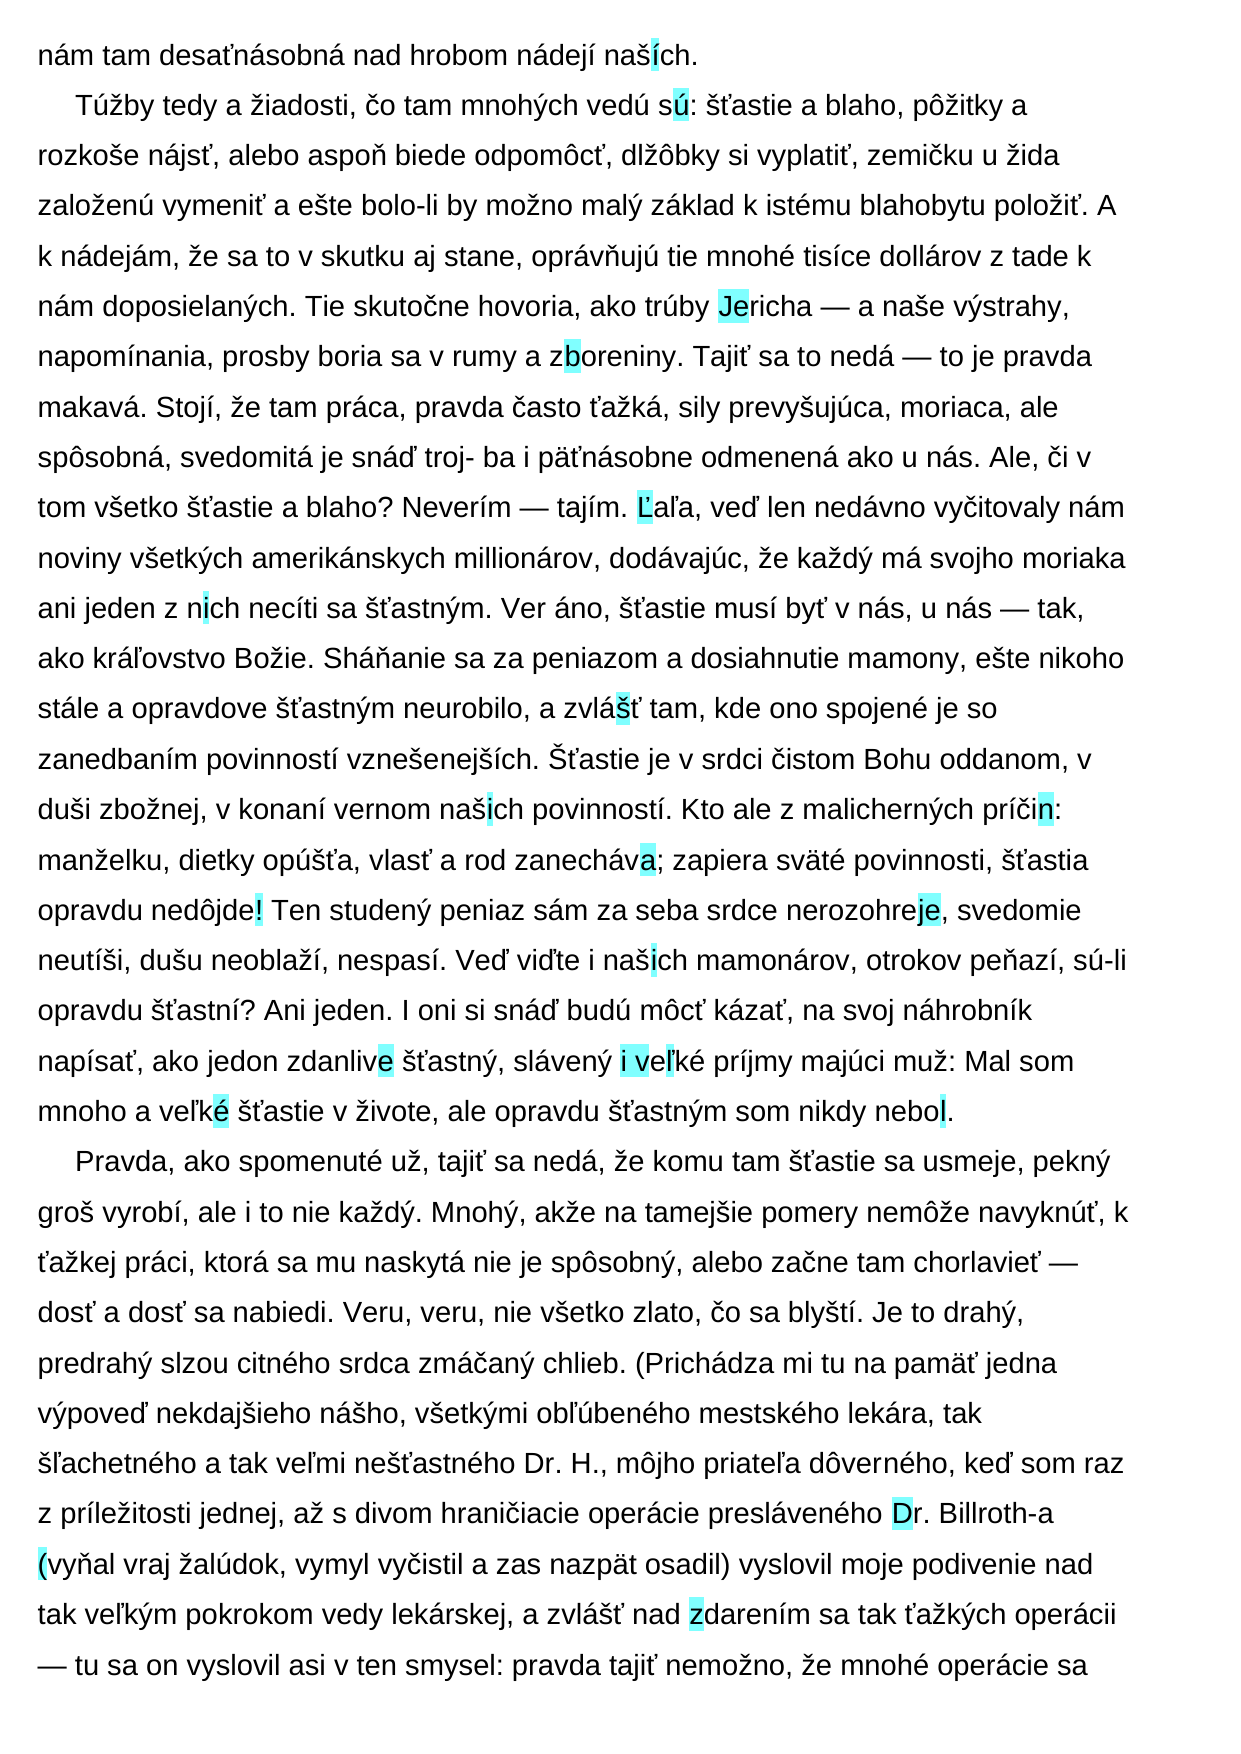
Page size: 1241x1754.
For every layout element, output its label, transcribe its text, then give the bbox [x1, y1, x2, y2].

text Túžby tedy a žiadosti, čo tam mnohých vedú sú: šťastie a blaho, pôžitky a rozkoše nájsť, alebo aspoň biede odpomôcť, dlžôbky si vyplatiť, zemičku u žida založenú vymeniť a ešte bolo-li by možno malý základ k istému blahobytu položiť. A k nádejám, že sa to v skutku aj stane, oprávňujú tie mnohé tisíce dollárov z tade k nám doposielaných. Tie skutočne hovoria, ako trúby Jericha — a naše výstrahy, napomínania, prosby boria sa v rumy a zboreniny. Tajiť sa to nedá — to je pravda makavá. Stojí, že tam práca, pravda často ťažká, sily prevyšujúca, moriaca, ale spôsobná, svedomitá je snáď troj- ba i päťnásobne odmenená ako u nás. Ale, či v tom všetko šťastie a blaho? Neverím — tajím. Ľaľa, veď len nedávno vyčitovaly nám noviny všetkých amerikánskych millionárov, dodávajúc, že každý má svojho moriaka ani jeden z nich ne­cíti sa šťastným. Ver áno, šťastie musí byť v nás, u nás — tak, ako kráľovstvo Božie. Sháňanie sa za peniazom a dosiahnutie mamony, ešte nikoho stále a opravdove šťastným neurobilo, a zvlášť tam, kde ono spojené je so zanedbaním povinností vzneše­nejších. Šťastie je v srdci čistom Bohu oddanom, v duši zbožnej, v konaní vernom našich povinností. Kto ale z malicherných príčin: manželku, dietky opúšťa, vlasť a rod zanecháva; zapiera sväté po­vinnosti, šťastia opravdu nedôjde! Ten studený peniaz sám za seba srdce nerozohreje, svedomie neutíši, dušu neoblaží, nespasí. Veď viďte i našich mamonárov, otrokov peňazí, sú-li opravdu šťastní? Ani jeden. I oni si snáď budú môcť kázať, na svoj náhrobník napísať, ako jedon zdanlive šťastný, slá­vený i veľké príjmy majúci muž: Mal som mnoho a veľké šťastie v živote, ale opravdu šťastným som nikdy nebol. [37, 88, 1130, 1128]
text Pravda, ako spomenuté už, tajiť sa nedá, že komu tam šťastie sa usmeje, pekný groš vyrobí, ale i to nie každý. Mnohý, akže na tamejšie pomery nemôže navyknúť, k ťažkej práci, ktorá sa mu na­skytá nie je spôsobný, alebo začne tam chorlavieť — dosť a dosť sa nabiedi. Veru, veru, nie všetko zlato, čo sa blyští. Je to drahý, predrahý slzou citného srdca zmáčaný chlieb. (Prichádza mi tu na pamäť jedna výpoveď nekdajšieho nášho, všetkými obľúbeného mestského lekára, tak šľachetného a tak veľmi nešťastného Dr. H., môjho priateľa dôver­ného, keď som raz z príležitosti jednej, až s divom hraničiacie operácie presláveného Dr. Billroth-a (vyňal vraj žalúdok, vymyl vyčistil a zas nazpät osadil) vyslovil moje podivenie nad tak veľkým po­krokom vedy lekárskej, a zvlášť nad zdarením sa tak ťažkých operácii — tu sa on vyslovil asi v ten smysel: pravda tajiť nemožno, že mnohé operácie sa [37, 1144, 1130, 1681]
text nám tam desaťnásobná nad hrobom nádejí naších. [37, 37, 1130, 71]
